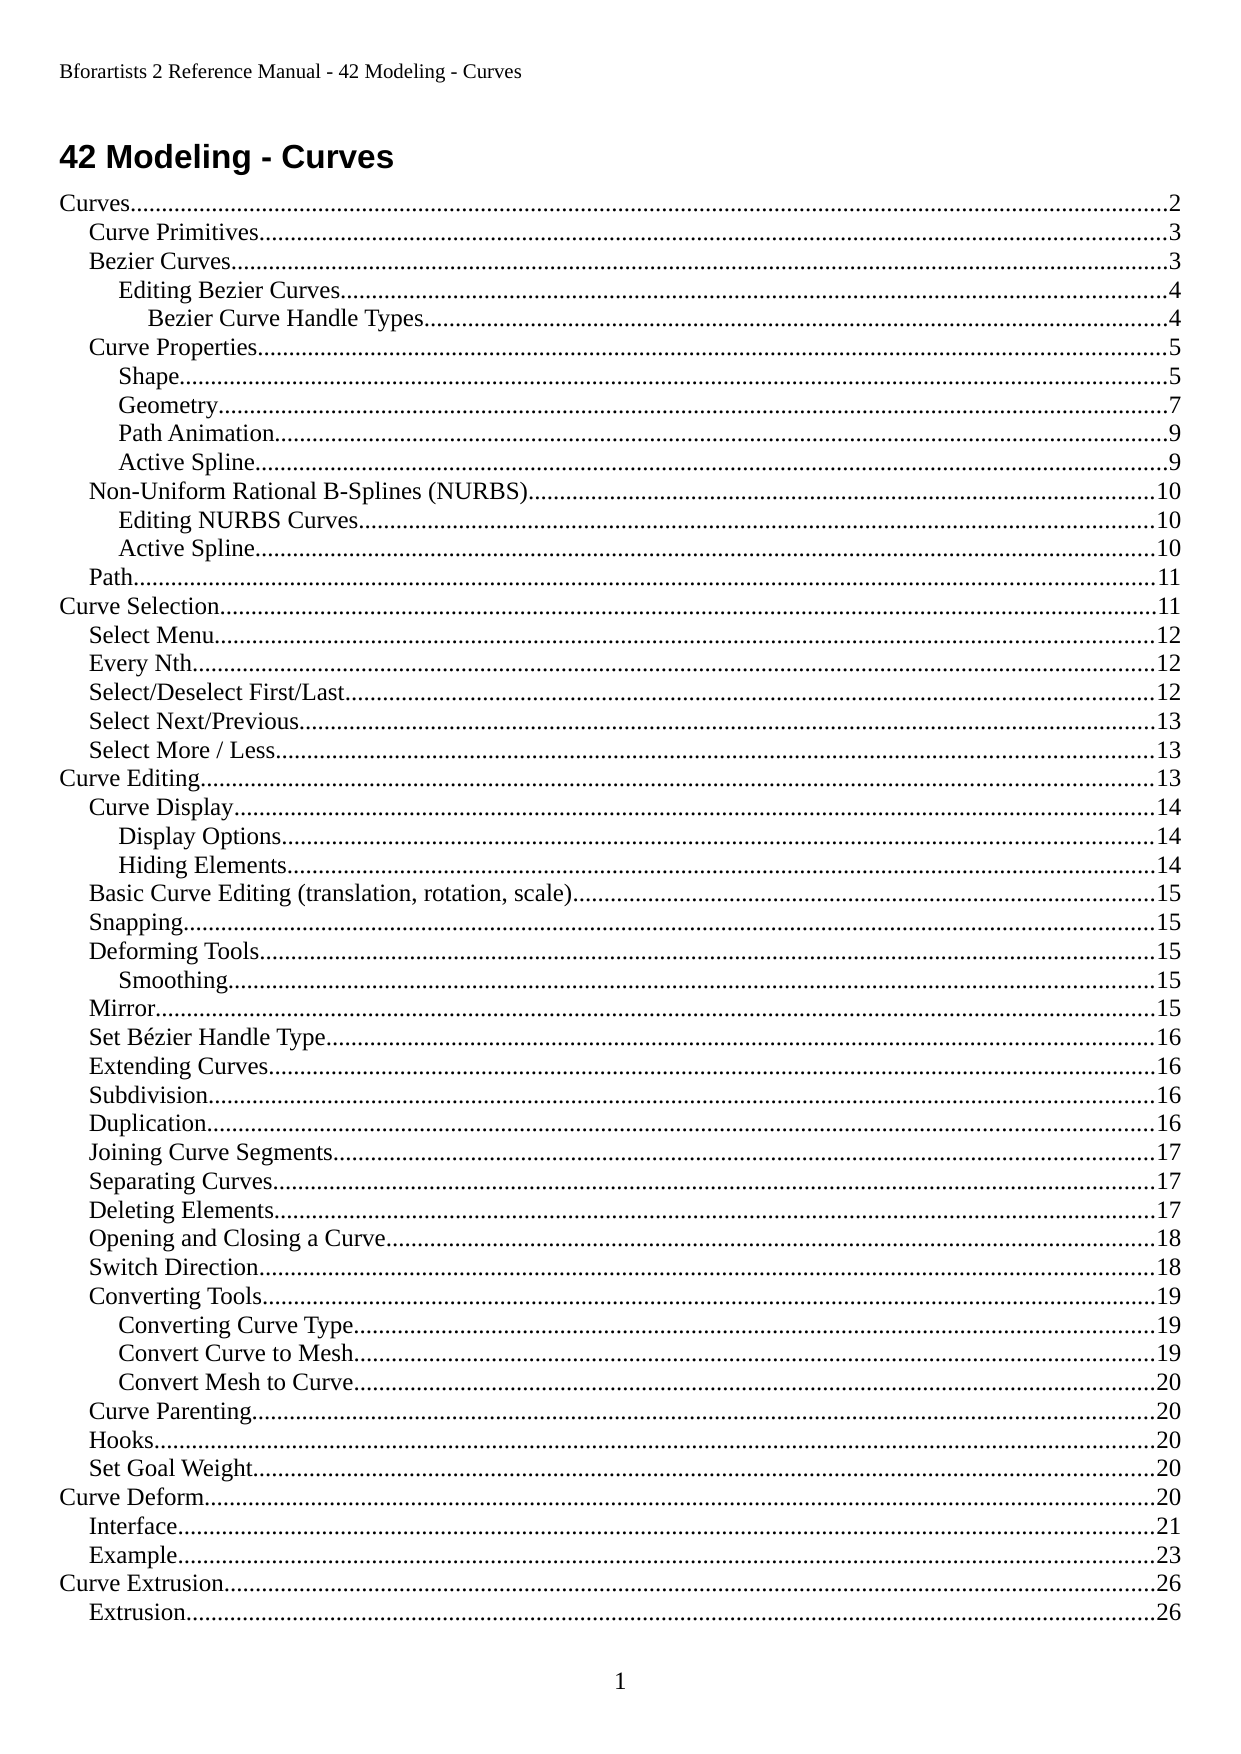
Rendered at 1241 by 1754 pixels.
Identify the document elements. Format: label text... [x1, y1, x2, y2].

text Example 23 [88, 1540, 1181, 1568]
text Separating Curves 17 [88, 1166, 1181, 1195]
text Every Nth 12 [88, 648, 1181, 677]
text Opening and Closing a Curve 18 [88, 1223, 1181, 1252]
text Deleting Elements 17 [88, 1195, 1181, 1223]
text Converting Curve Type 19 [118, 1310, 1181, 1338]
text Basic Curve Editing (translation, rotation, scale) 15 [88, 878, 1181, 907]
text Curve Editing 13 [59, 763, 1181, 792]
text Active Spline 9 [118, 447, 1181, 476]
text Curve Primitives 3 [88, 217, 1181, 246]
text Path 11 [88, 562, 1181, 591]
text Editing NURBS Curves 10 [118, 505, 1181, 533]
text Snapping 15 [88, 907, 1181, 936]
text Path Animation 9 [118, 418, 1181, 447]
text Geometry 7 [118, 390, 1181, 418]
text Hiding Elements 14 [118, 850, 1181, 878]
text Active Spline 10 [118, 533, 1181, 562]
text Curve Selection 11 [59, 591, 1181, 620]
text Set Goal Weight 20 [88, 1453, 1181, 1482]
text Joining Curve Segments 17 [88, 1137, 1181, 1166]
text Display Options 14 [118, 821, 1181, 850]
text Convert Curve to Mesh 19 [118, 1338, 1181, 1367]
text Convert Mesh to Curve 20 [118, 1367, 1181, 1396]
text Converting Tools 19 [88, 1281, 1181, 1310]
text Bezier Curve Handle Types 4 [147, 303, 1181, 332]
text Shape 5 [118, 361, 1181, 390]
text Curve Extrusion 26 [59, 1568, 1181, 1597]
text Curve Deform 20 [59, 1482, 1181, 1511]
text Subdivision 16 [88, 1080, 1181, 1108]
text Extrusion 26 [88, 1597, 1181, 1626]
subtitle 42 Modeling - Curves [59, 138, 1181, 176]
text Set Bézier Handle Type 16 [88, 1022, 1181, 1051]
text Deforming Tools 15 [88, 936, 1181, 965]
text Editing Bezier Curves 4 [118, 275, 1181, 303]
text Extending Curves 16 [88, 1051, 1181, 1080]
text Hooks 20 [88, 1425, 1181, 1453]
text Duplication 16 [88, 1108, 1181, 1137]
text Switch Direction 18 [88, 1252, 1181, 1281]
text Select/Deselect First/Last 12 [88, 677, 1181, 706]
text Select Next/Previous 13 [88, 706, 1181, 735]
text Select More / Less 13 [88, 735, 1181, 763]
text Select Menu 12 [88, 620, 1181, 648]
text Mirror 15 [88, 993, 1181, 1022]
text Curve Properties 5 [88, 332, 1181, 361]
text Curves 2 [59, 188, 1181, 217]
text Bezier Curves 3 [88, 246, 1181, 275]
text Interface 21 [88, 1511, 1181, 1540]
text Non-Uniform Rational B-Splines (NURBS) 10 [88, 476, 1181, 505]
text Smoothing 15 [118, 965, 1181, 993]
text Curve Display 14 [88, 792, 1181, 821]
text Curve Parenting 20 [88, 1396, 1181, 1425]
